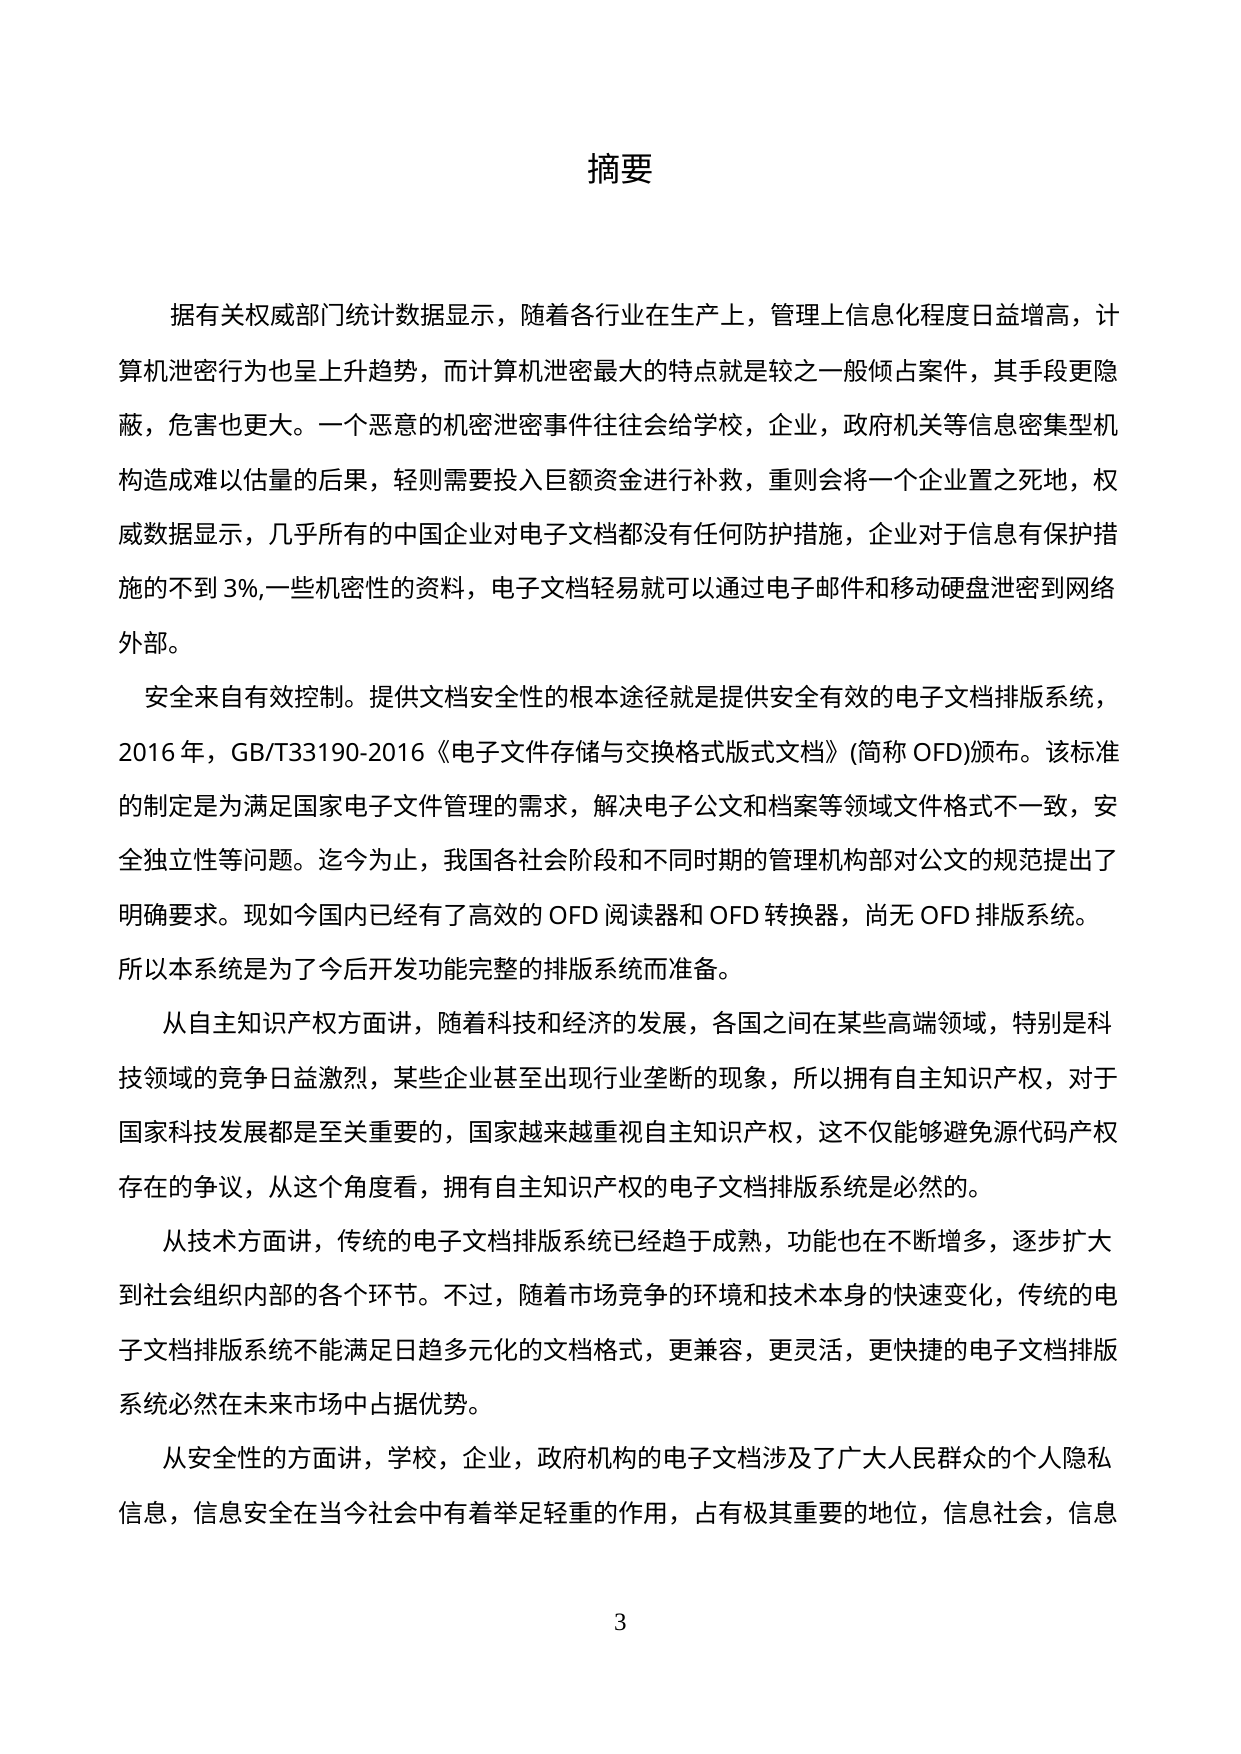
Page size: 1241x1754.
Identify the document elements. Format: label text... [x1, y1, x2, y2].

text 安全来自有效控制。提供文档安全性的根本途径就是提供安全有效的电子文档排版系统，2016年，GB/T33190-2016《电子文件存储与交换格式版式文档》(简称OFD)颁布。该标准的制定是为满足国家电子文件管理的需求，解决电子公文和档案等领域文件格式不一致，安全独立性等问题。迄今为止，我国各社会阶段和不同时期的管理机构部对公文的规范提出了明确要求。现如今国内已经有了高效的OFD阅读器和OFD转换器，尚无OFD排版系统。所以本系统是为了今后开发功能完整的排版系统而准备。 [118, 678, 1122, 986]
text 据有关权威部门统计数据显示，随着各行业在生产上，管理上信息化程度日益增高，计算机泄密行为也呈上升趋势，而计算机泄密最大的特点就是较之一般倾占案件，其手段更隐蔽，危害也更大。一个恶意的机密泄密事件往往会给学校，企业，政府机关等信息密集型机构造成难以估量的后果，轻则需要投入巨额资金进行补救，重则会将一个企业置之死地，权威数据显示，几乎所有的中国企业对电子文档都没有任何防护措施，企业对于信息有保护措施的不到3%,一些机密性的资料，电子文档轻易就可以通过电子邮件和移动硬盘泄密到网络外部。 [118, 293, 1122, 659]
subtitle 摘要 [118, 143, 1122, 191]
text 从自主知识产权方面讲，随着科技和经济的发展，各国之间在某些高端领域，特别是科技领域的竞争日益激烈，某些企业甚至出现行业垄断的现象，所以拥有自主知识产权，对于国家科技发展都是至关重要的，国家越来越重视自主知识产权，这不仅能够避免源代码产权存在的争议，从这个角度看，拥有自主知识产权的电子文档排版系统是必然的。 [118, 1004, 1122, 1203]
text 从安全性的方面讲，学校，企业，政府机构的电子文档涉及了广大人民群众的个人隐私信息，信息安全在当今社会中有着举足轻重的作用，占有极其重要的地位，信息社会，信息 [118, 1439, 1122, 1529]
text 从技术方面讲，传统的电子文档排版系统已经趋于成熟，功能也在不断增多，逐步扩大到社会组织内部的各个环节。不过，随着市场竞争的环境和技术本身的快速变化，传统的电子文档排版系统不能满足日趋多元化的文档格式，更兼容，更灵活，更快捷的电子文档排版系统必然在未来市场中占据优势。 [118, 1221, 1122, 1421]
